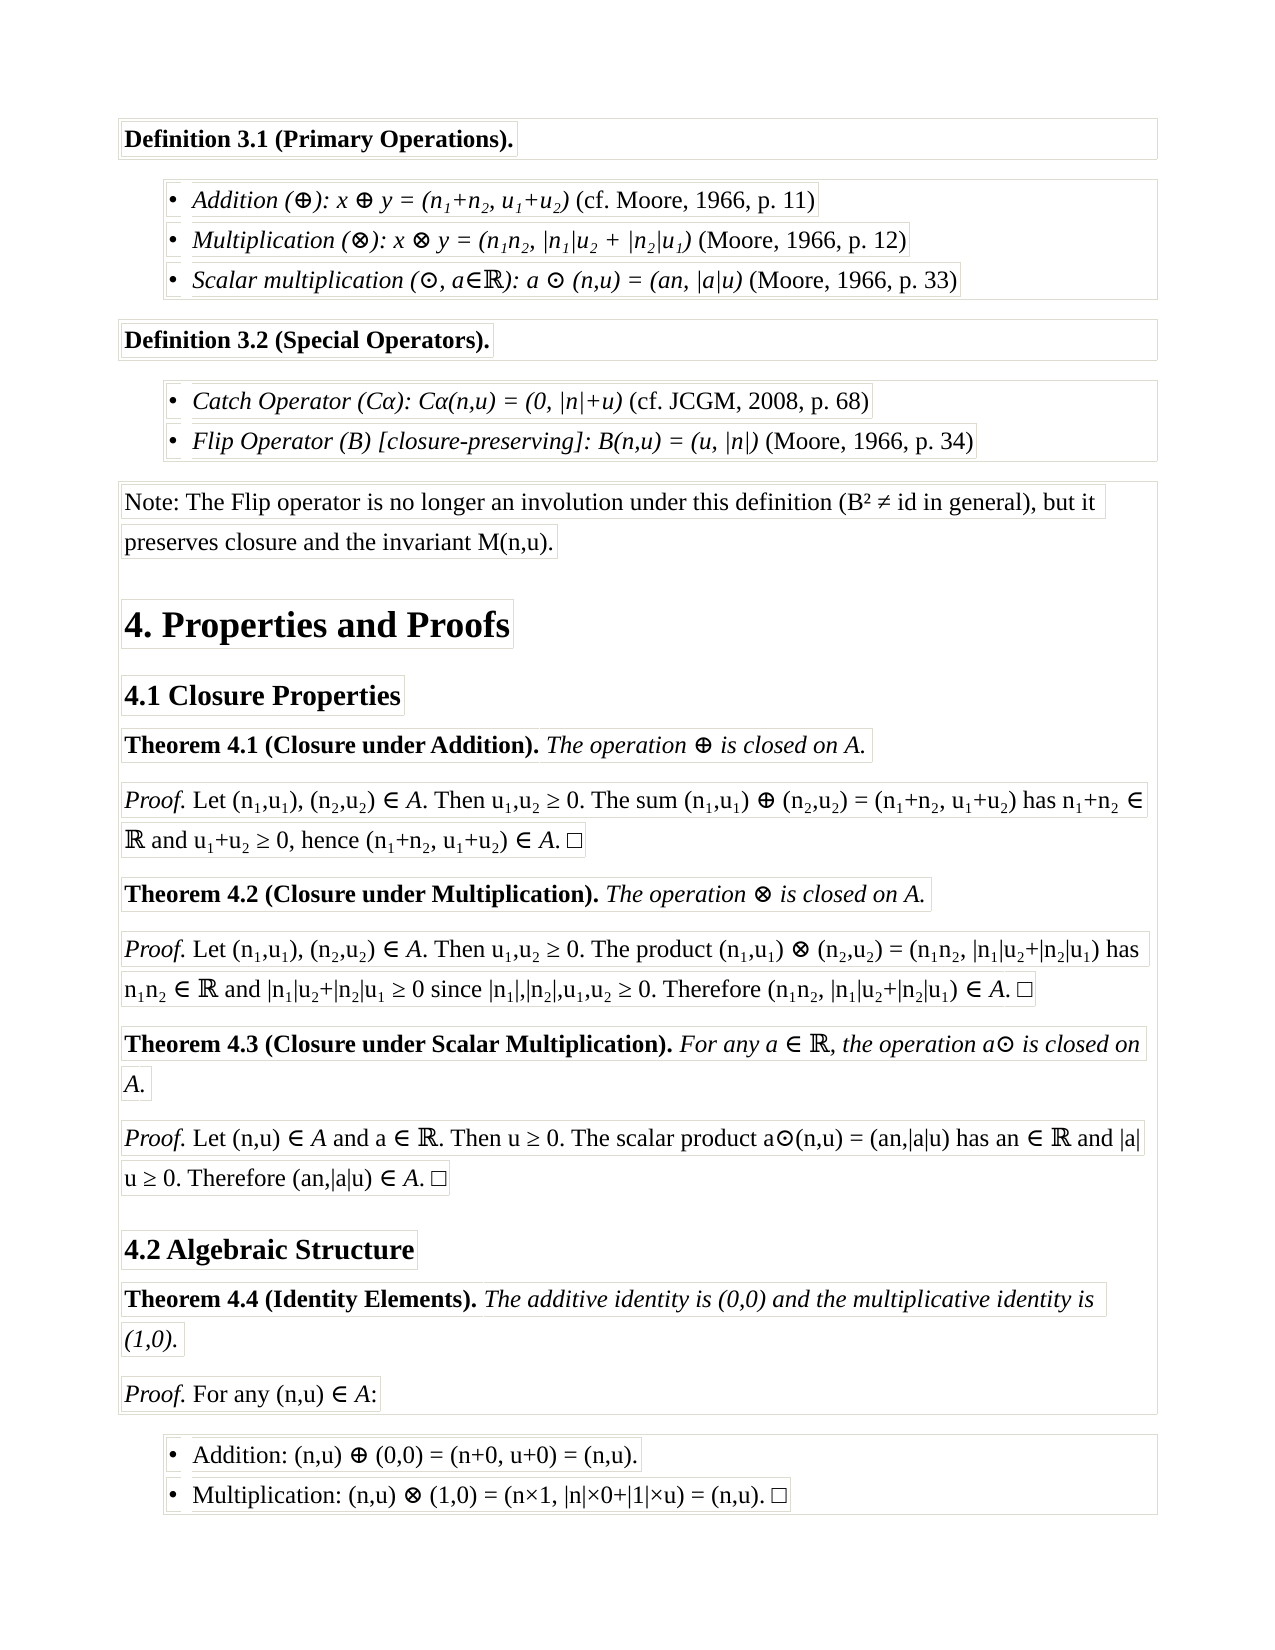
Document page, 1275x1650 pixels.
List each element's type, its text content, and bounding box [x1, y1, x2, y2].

text Definition 3.2 (Special Operators). [119, 320, 1157, 360]
text Theorem 4.3 (Closure under Scalar Multiplication). For any a ∈ ℝ, the operation a⊙ is closed on A. [119, 1023, 1157, 1101]
list Multiplication (⊗): x ⊗ y = (n₁n₂, |n₁|u₂ + |n₂|u₁) (Moore, 1966, p. 12) [164, 219, 1157, 257]
text Theorem 4.2 (Closure under Multiplication). The operation ⊗ is closed on A. [119, 873, 1157, 911]
text Note: The Flip operator is no longer an involution under this definition (B² ≠ id in general), but it preserves closure and the invariant M(n,u). [119, 482, 1157, 558]
text Proof. Let (n,u) ∈ A and a ∈ ℝ. Then u ≥ 0. The scalar product a⊙(n,u) = (an,|a|u) has an ∈ ℝ and |a|u ≥ 0. Therefore (an,|a|u) ∈ A. □ [119, 1117, 1157, 1195]
list Multiplication: (n,u) ⊗ (1,0) = (n×1, |n|×0+|1|×u) = (n,u). □ [164, 1474, 1157, 1514]
text Definition 3.1 (Primary Operations). [119, 119, 1157, 159]
list Addition: (n,u) ⊕ (0,0) = (n+0, u+0) = (n,u). [164, 1435, 1157, 1472]
list Flip Operator (B) [closure-preserving]: B(n,u) = (u, |n|) (Moore, 1966, p. 34) [164, 420, 1157, 461]
list Scalar multiplication (⊙, a∈ℝ): a ⊙ (n,u) = (an, |a|u) (Moore, 1966, p. 33) [164, 259, 1157, 299]
text Proof. For any (n,u) ∈ A: [119, 1373, 1157, 1414]
list Addition (⊕): x ⊕ y = (n₁+n₂, u₁+u₂) (cf. Moore, 1966, p. 11) [164, 180, 1157, 217]
text Proof. Let (n₁,u₁), (n₂,u₂) ∈ A. Then u₁,u₂ ≥ 0. The product (n₁,u₁) ⊗ (n₂,u₂) = (n₁n₂, |n₁|u₂+|n₂|u₁) has n₁n₂ ∈ ℝ and |n₁|u₂+|n₂|u₁ ≥ 0 since |n₁|,|n₂|,u₁,u₂ ≥ 0. Therefore (n₁n₂, |n₁|u₂+|n₂|u₁) ∈ A. □ [119, 928, 1157, 1006]
list Catch Operator (Cα): Cα(n,u) = (0, |n|+u) (cf. JCGM, 2008, p. 68) [164, 381, 1157, 418]
subtitle 4.1 Closure Properties [119, 672, 1157, 715]
text Proof. Let (n₁,u₁), (n₂,u₂) ∈ A. Then u₁,u₂ ≥ 0. The sum (n₁,u₁) ⊕ (n₂,u₂) = (n₁+n₂, u₁+u₂) has n₁+n₂ ∈ ℝ and u₁+u₂ ≥ 0, hence (n₁+n₂, u₁+u₂) ∈ A. □ [119, 779, 1157, 857]
subtitle 4.2 Algebraic Structure [119, 1226, 1157, 1269]
text Theorem 4.1 (Closure under Addition). The operation ⊕ is closed on A. [119, 724, 1157, 762]
text Theorem 4.4 (Identity Elements). The additive identity is (0,0) and the multiplicative identity is (1,0). [119, 1278, 1157, 1356]
subtitle 4. Properties and Proofs [119, 596, 1157, 648]
